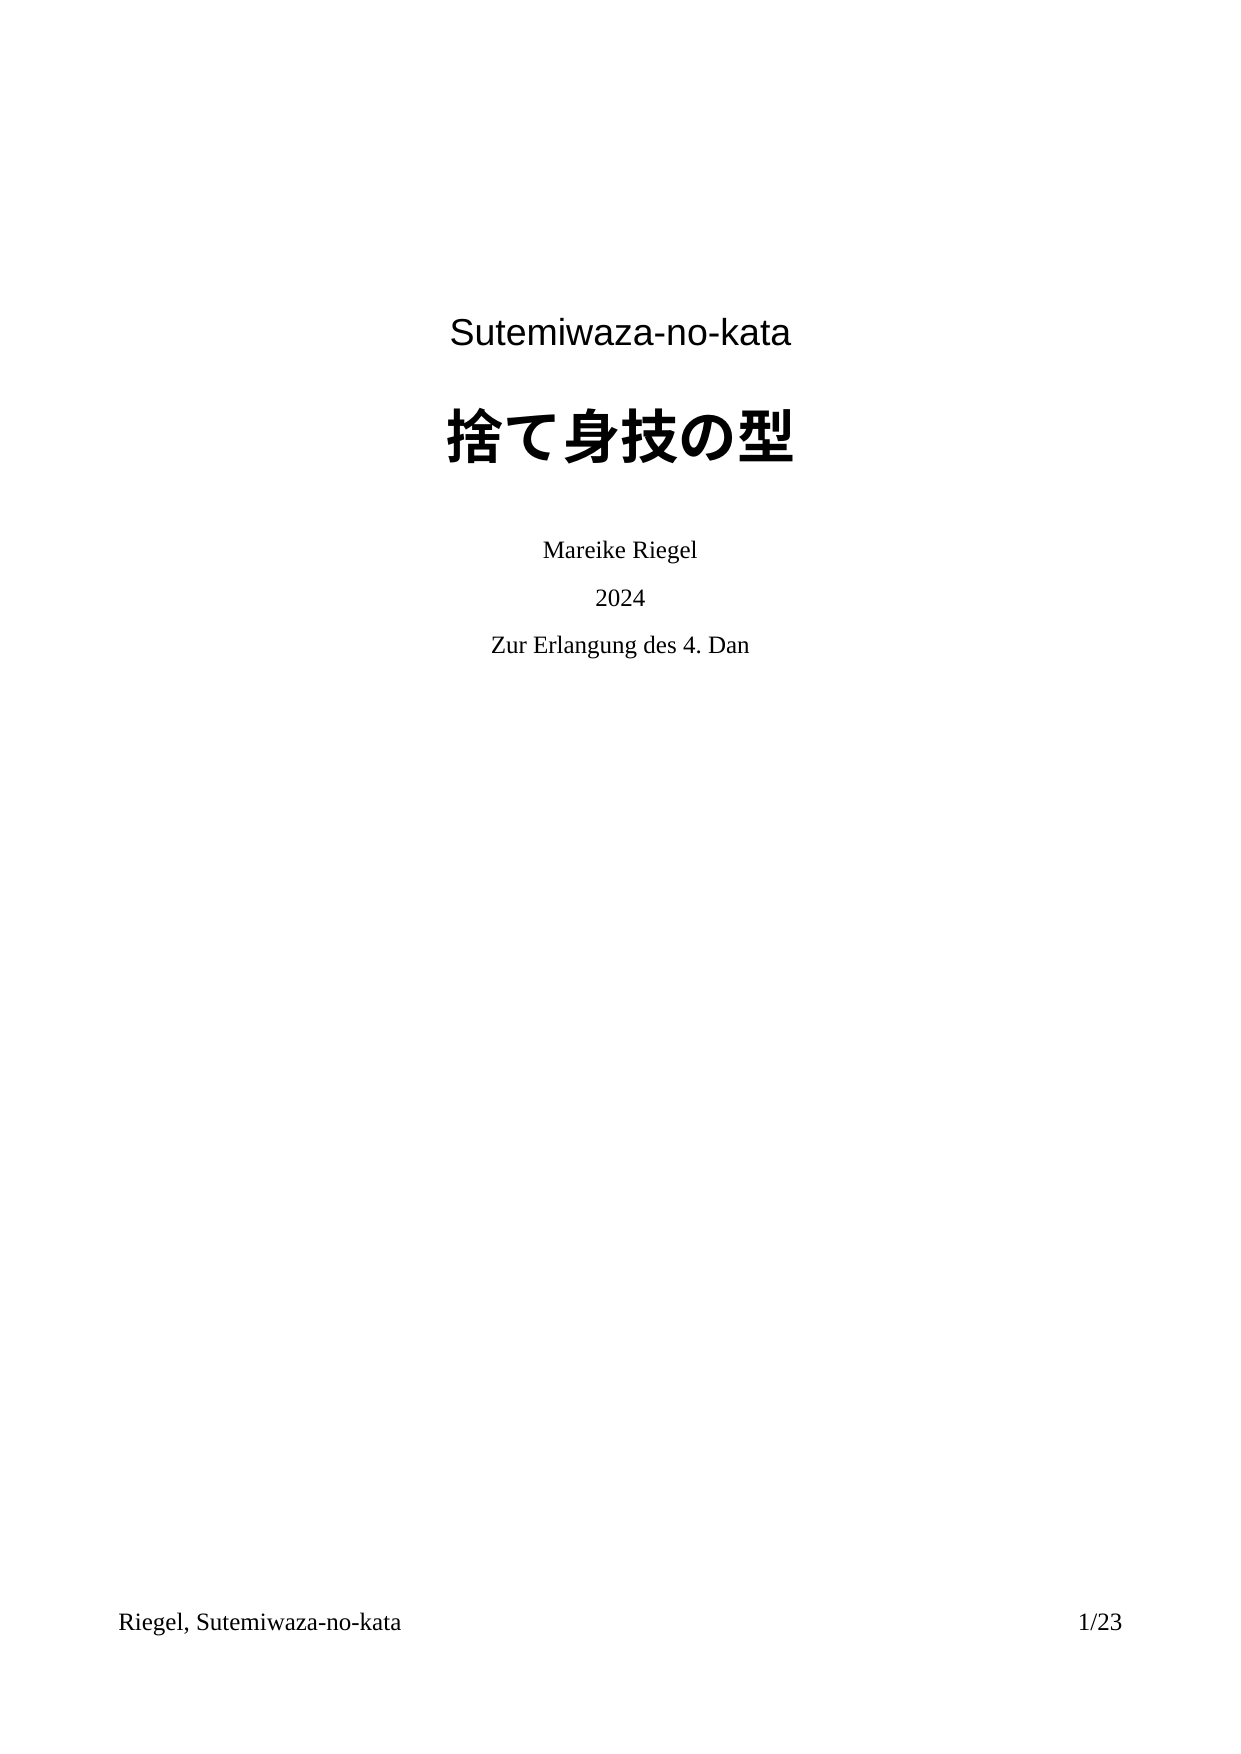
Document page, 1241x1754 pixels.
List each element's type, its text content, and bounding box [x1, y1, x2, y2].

text Zur Erlangung des 4. Dan [118, 630, 1122, 659]
subtitle Sutemiwaza-no-kata [118, 310, 1122, 353]
title 捨て身技の型 [118, 391, 1122, 475]
text 2024 [118, 583, 1122, 612]
text Mareike Riegel [118, 535, 1122, 564]
